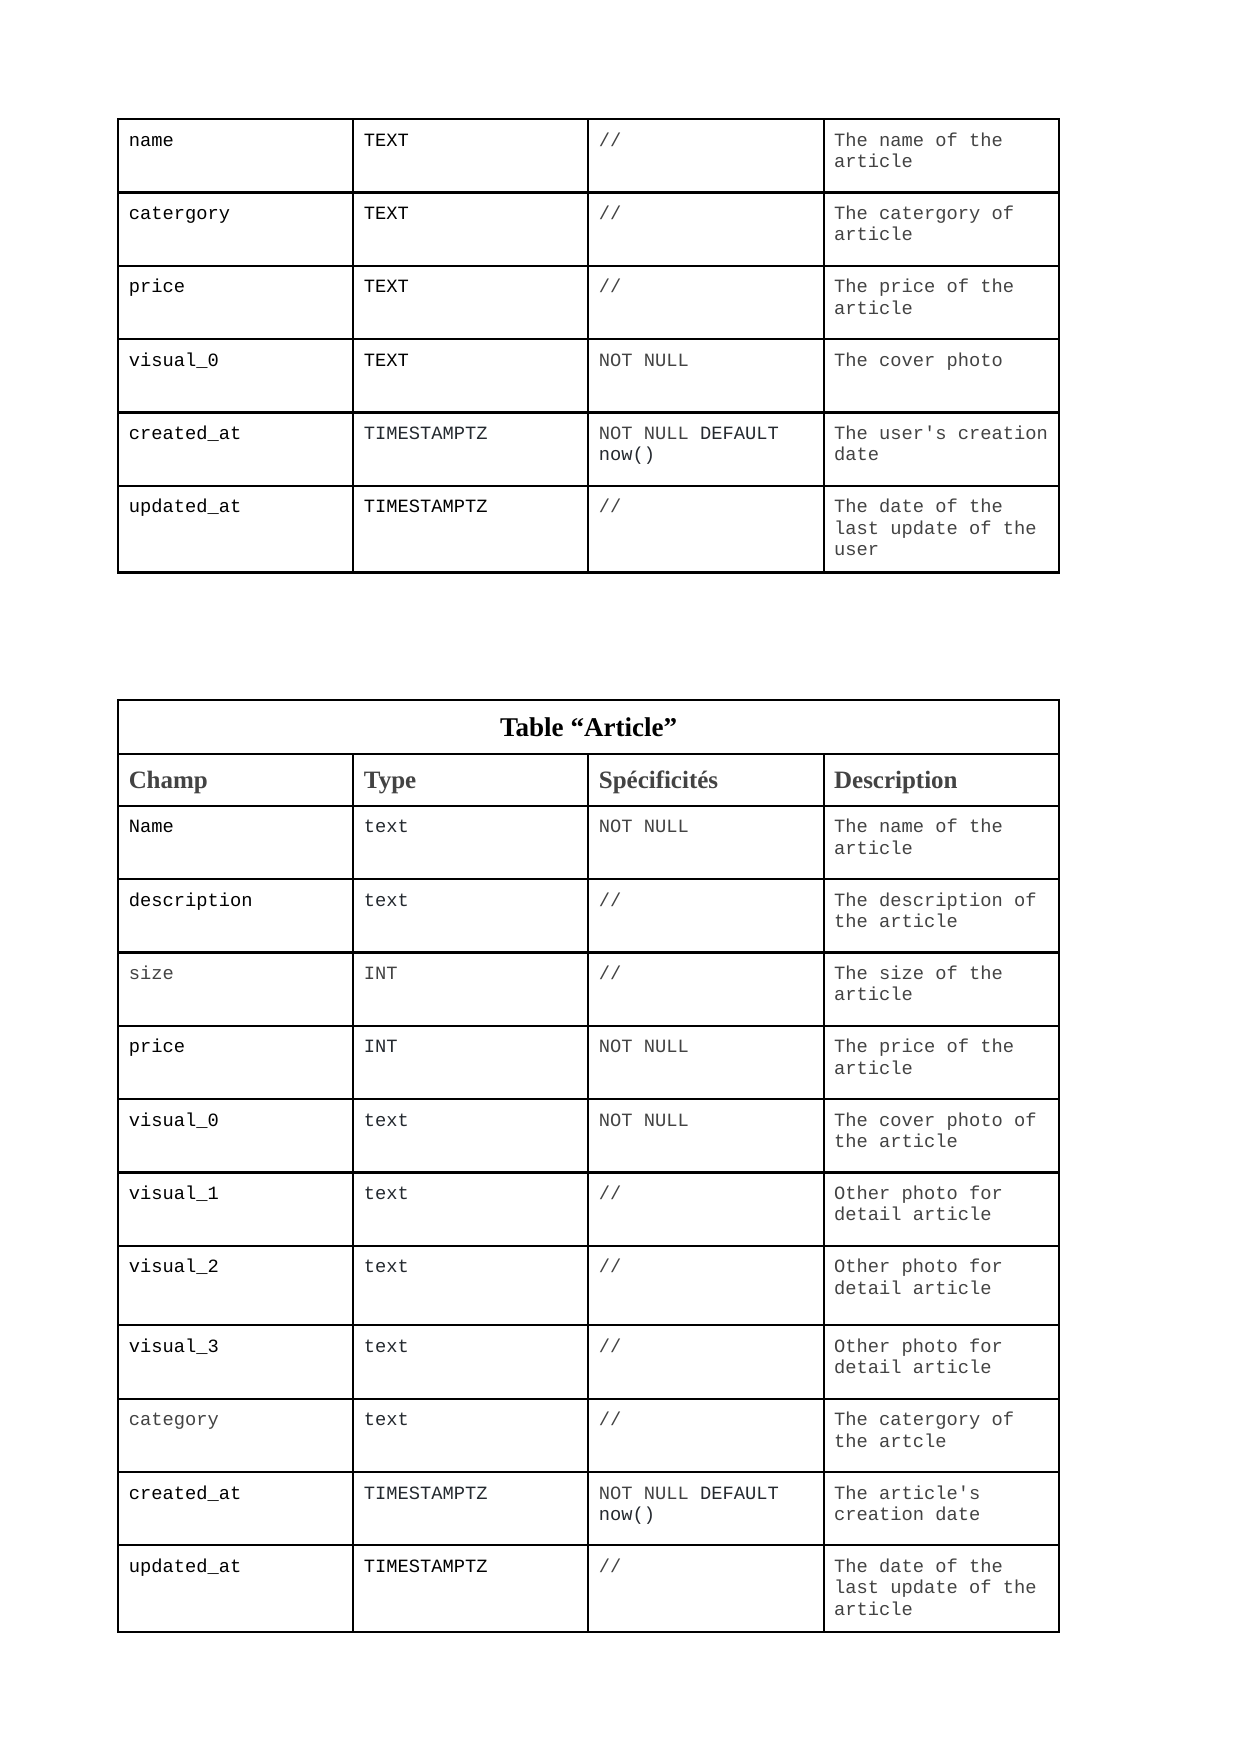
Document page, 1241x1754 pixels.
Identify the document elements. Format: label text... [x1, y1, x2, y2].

table_cell text [354, 880, 587, 951]
table_cell // [589, 120, 823, 191]
table_cell TEXT [354, 340, 587, 411]
table_cell text [354, 1247, 587, 1324]
table_cell // [589, 194, 823, 265]
table_cell The date of the last update of the user [825, 487, 1058, 571]
table_cell NOT NULL [589, 1100, 823, 1171]
table_cell // [589, 267, 823, 338]
table_cell visual_0 [119, 340, 352, 411]
table_cell // [589, 1326, 823, 1398]
table_cell // [589, 880, 823, 951]
table_cell created_at [119, 1473, 352, 1544]
table_cell The user's creation date [825, 414, 1058, 485]
table_cell visual_2 [119, 1247, 352, 1324]
table_cell text [354, 807, 587, 878]
table_cell name [119, 120, 352, 191]
table_cell text [354, 1400, 587, 1471]
table_cell Other photo for detail article [825, 1174, 1058, 1245]
table_cell NOT NULL [589, 807, 823, 878]
table_cell The price of the article [825, 267, 1058, 338]
table_cell The price of the article [825, 1027, 1058, 1098]
table_cell NOT NULL DEFAULT now() [589, 414, 823, 485]
table_cell // [589, 1400, 823, 1471]
table_cell visual_3 [119, 1326, 352, 1398]
table_cell INT [354, 1027, 587, 1098]
table_cell TEXT [354, 120, 587, 191]
table_cell TIMESTAMPTZ [354, 414, 587, 485]
table_cell The cover photo [825, 340, 1058, 411]
table_cell price [119, 1027, 352, 1098]
table_cell TIMESTAMPTZ [354, 1473, 587, 1544]
table_header Table “Article” [119, 701, 1058, 753]
table_cell Spécificités [589, 755, 823, 805]
table_cell created_at [119, 414, 352, 485]
table_cell // [589, 487, 823, 571]
table_cell INT [354, 954, 587, 1025]
table_cell text [354, 1100, 587, 1171]
table_cell The catergory of article [825, 194, 1058, 265]
table_cell The cover photo of the article [825, 1100, 1058, 1171]
table_cell Other photo for detail article [825, 1247, 1058, 1324]
table_cell The date of the last update of the article [825, 1546, 1058, 1631]
table_cell TEXT [354, 194, 587, 265]
table_cell // [589, 1247, 823, 1324]
table_cell // [589, 954, 823, 1025]
table_cell NOT NULL [589, 1027, 823, 1098]
table_cell NOT NULL [589, 340, 823, 411]
table_cell price [119, 267, 352, 338]
table_cell updated_at [119, 487, 352, 571]
table_cell The name of the article [825, 807, 1058, 878]
table_cell catergory [119, 194, 352, 265]
table_cell Name [119, 807, 352, 878]
table_cell The size of the article [825, 954, 1058, 1025]
table_cell category [119, 1400, 352, 1471]
table_cell The description of the article [825, 880, 1058, 951]
table_cell text [354, 1326, 587, 1398]
table_cell Champ [119, 755, 352, 805]
table_cell The catergory of the artcle [825, 1400, 1058, 1471]
table_cell The article's creation date [825, 1473, 1058, 1544]
table_cell Type [354, 755, 587, 805]
table_cell NOT NULL DEFAULT now() [589, 1473, 823, 1544]
table_cell // [589, 1546, 823, 1631]
table_cell Other photo for detail article [825, 1326, 1058, 1398]
table_cell TEXT [354, 267, 587, 338]
table_cell Description [825, 755, 1058, 805]
table_cell visual_1 [119, 1174, 352, 1245]
table_cell The name of the article [825, 120, 1058, 191]
table_cell text [354, 1174, 587, 1245]
table_cell visual_0 [119, 1100, 352, 1171]
table_cell updated_at [119, 1546, 352, 1631]
table_cell description [119, 880, 352, 951]
table_cell // [589, 1174, 823, 1245]
table_cell size [119, 954, 352, 1025]
table_cell TIMESTAMPTZ [354, 1546, 587, 1631]
table_cell TIMESTAMPTZ [354, 487, 587, 571]
